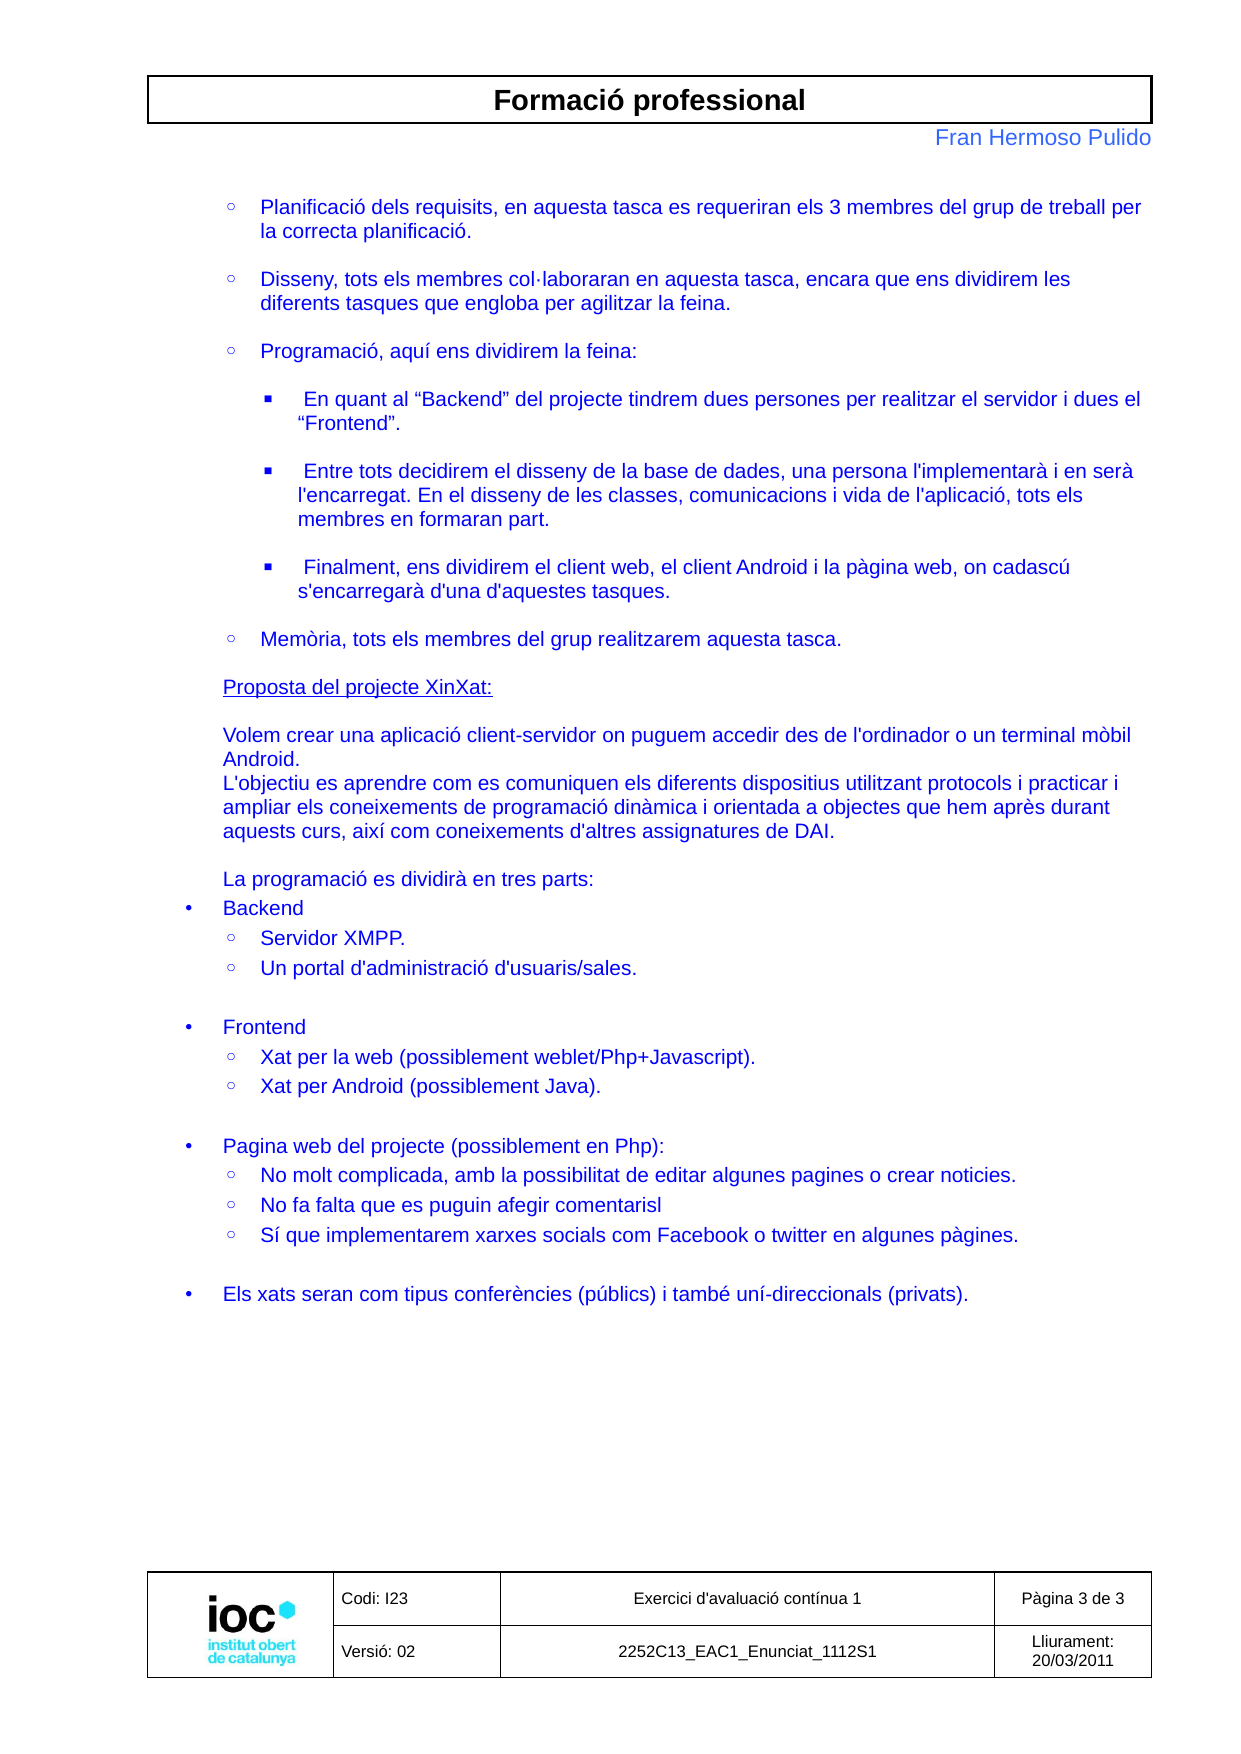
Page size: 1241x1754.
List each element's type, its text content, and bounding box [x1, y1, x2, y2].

list Sí que implementarem xarxes socials com Facebook o twitter en algunes pàgines. [223, 1217, 1151, 1247]
list Planificació dels requisits, en aquesta tasca es requeriran els 3 membres del grup de treball per la correcta planificació. [223, 195, 1151, 267]
list Proposta del projecte XinXat: [185, 675, 1151, 699]
list Disseny, tots els membres col·laboraran en aquesta tasca, encara que ens dividirem les diferents tasques que engloba per agilitzar la feina. [223, 267, 1151, 339]
list Xat per Android (possiblement Java). [223, 1068, 1151, 1128]
picture [195, 1581, 309, 1677]
list Entre tots decidirem el disseny de la base de dades, una persona l'implementarà i en serà l'encarregat. En el disseny de les classes, comunicacions i vida de l'aplicació, tots els membres en formaran part. [260, 459, 1151, 555]
list Servidor XMPP. [223, 920, 1151, 950]
list Programació, aquí ens dividirem la feina: [223, 339, 1151, 363]
list No molt complicada, amb la possibilitat de editar algunes pagines o crear noticies. [223, 1158, 1151, 1187]
list Pagina web del projecte (possiblement en Php): [185, 1128, 1151, 1158]
list Un portal d'administració d'usuaris/sales. [223, 950, 1151, 1009]
list No fa falta que es puguin afegir comentarisl [223, 1187, 1151, 1217]
list En quant al “Backend” del projecte tindrem dues persones per realitzar el servidor i dues el “Frontend”. [260, 387, 1151, 459]
list Backend [185, 890, 1151, 920]
list Frontend [185, 1009, 1151, 1039]
list Memòria, tots els membres del grup realitzarem aquesta tasca. [223, 627, 1151, 651]
list Volem crear una aplicació client-servidor on puguem accedir des de l'ordinador o un terminal mòbil Android. [185, 723, 1151, 771]
list Xat per la web (possiblement weblet/Php+Javascript). [223, 1039, 1151, 1068]
list Finalment, ens dividirem el client web, el client Android i la pàgina web, on cadascú s'encarregarà d'una d'aquestes tasques. [260, 555, 1151, 603]
list L'objectiu es aprendre com es comuniquen els diferents dispositius utilitzant protocols i practicar i ampliar els coneixements de programació dinàmica i orientada a objectes que hem après durant aquests curs, així com coneixements d'altres assignatures de DAI. [185, 771, 1151, 842]
list Els xats seran com tipus conferències (públics) i també uní-direccionals (privats). [185, 1276, 1151, 1306]
list La programació es dividirà en tres parts: [185, 866, 1151, 890]
